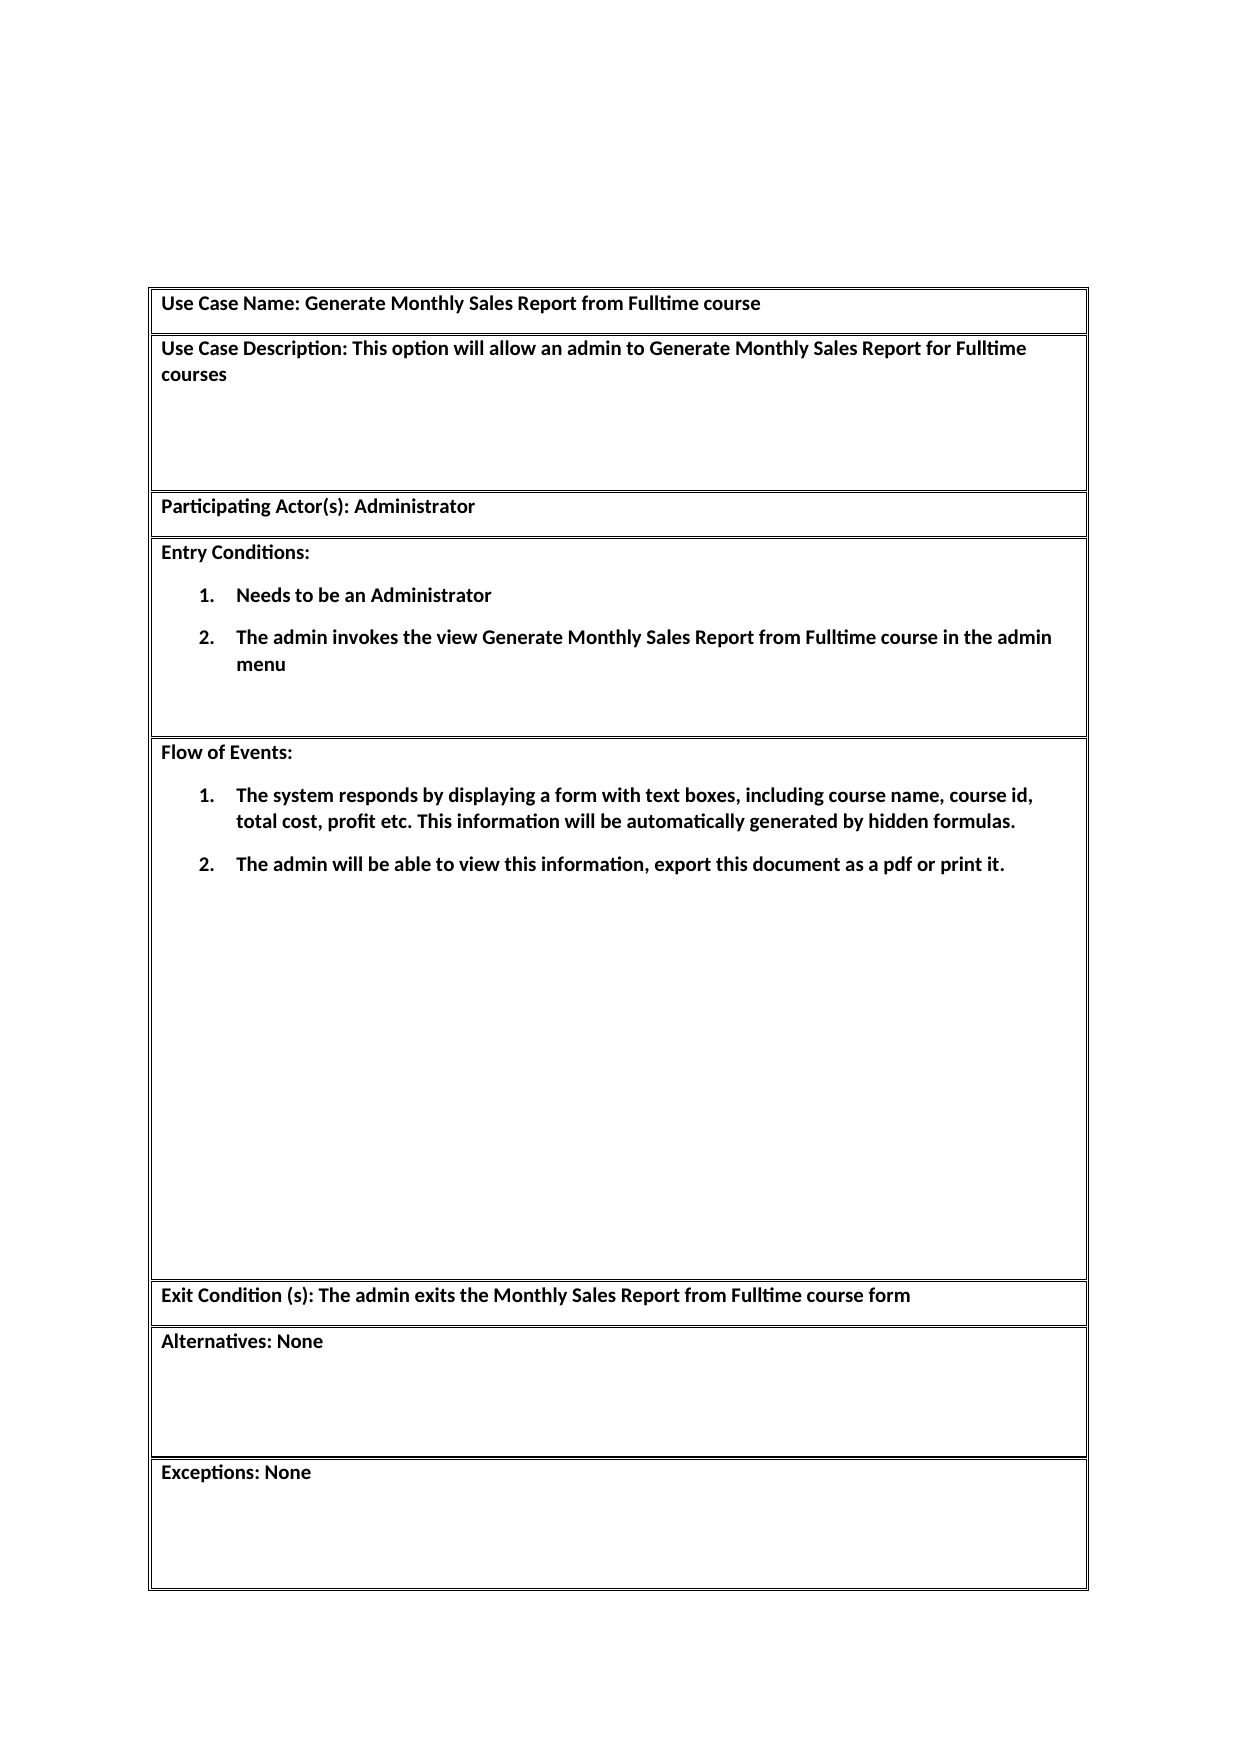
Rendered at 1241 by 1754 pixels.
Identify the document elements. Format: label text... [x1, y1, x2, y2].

table_cell Exceptions: None [152, 1460, 1086, 1588]
table_cell Participating Actor(s): Administrator [152, 493, 1086, 536]
table_cell Use Case Description: This option will allow an admin to Generate Monthly Sales Report for Fulltime courses [152, 336, 1086, 490]
table_header Use Case Name: Generate Monthly Sales Report from Fulltime course [152, 290, 1086, 332]
table_cell Exit Condition (s): The admin exits the Monthly Sales Report from Fulltime course form [152, 1282, 1086, 1325]
table_cell Entry Conditions: Needs to be an Administrator The admin invokes the view Generate Monthly Sales Report from Fulltime course in the admin menu [152, 539, 1086, 736]
table_cell Alternatives: None [152, 1328, 1086, 1456]
table_cell Flow of Events: The system responds by displaying a form with text boxes, including course name, course id, total cost, profit etc. This information will be automatically generated by hidden formulas. The admin will be able to view this information, export this document as a pdf or print it. [152, 739, 1086, 1279]
